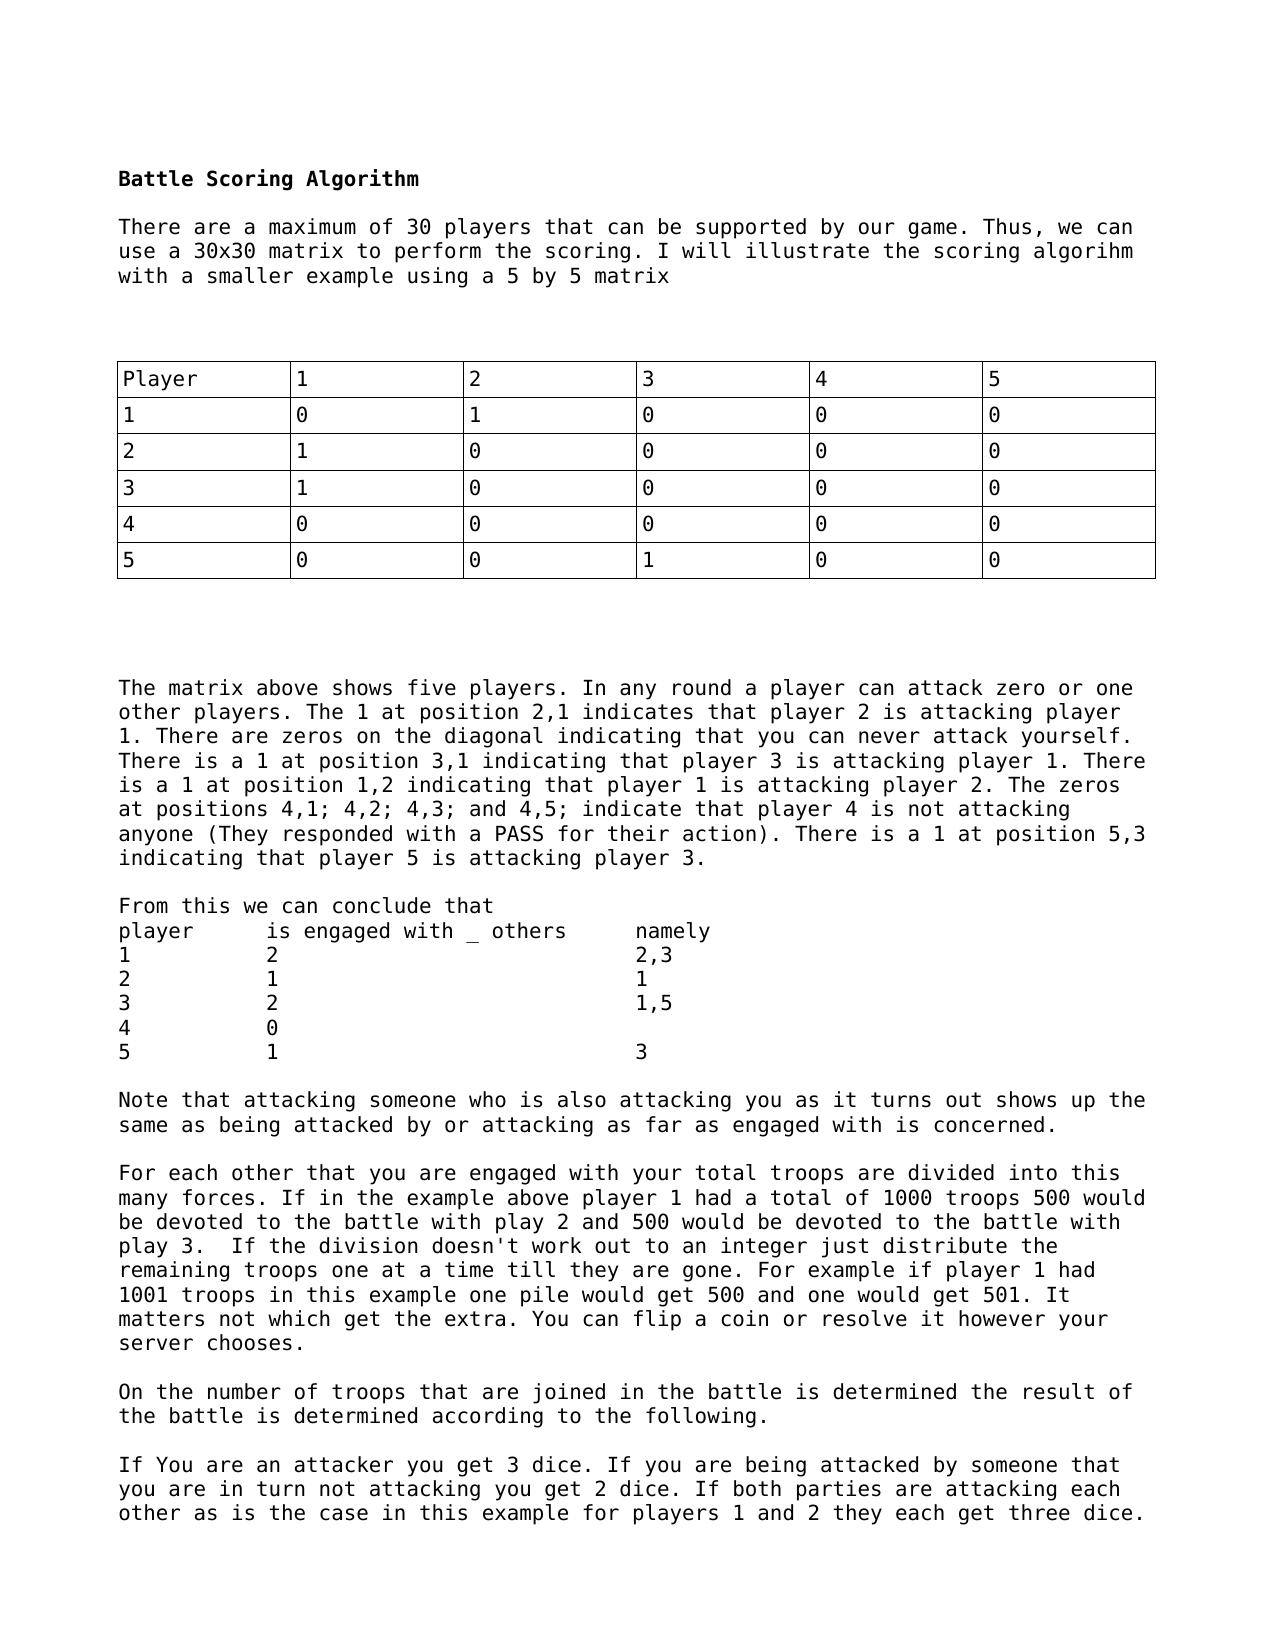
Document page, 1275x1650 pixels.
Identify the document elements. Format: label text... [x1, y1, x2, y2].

table_cell 0 [983, 434, 1155, 469]
table_cell 1 [118, 398, 290, 433]
table_cell 0 [637, 507, 809, 542]
text From this we can conclude that [118, 894, 1157, 919]
text On the number of troops that are joined in the battle is determined the result of the battle is determined according to the following. [118, 1380, 1157, 1428]
text 3 2 1,5 [118, 991, 1157, 1016]
text 4 0 [118, 1016, 1157, 1040]
table_header Player [118, 362, 290, 397]
text Note that attacking someone who is also attacking you as it turns out shows up the same as being attacked by or attacking as far as engaged with is concerned. [118, 1088, 1157, 1137]
text If You are an attacker you get 3 dice. If you are being attacked by someone that you are in turn not attacking you get 2 dice. If both parties are attacking each other as is the case in this example for players 1 and 2 they each get three dice. [118, 1453, 1157, 1525]
table_cell 0 [637, 471, 809, 506]
table_cell 0 [983, 471, 1155, 506]
table_header 1 [291, 362, 463, 397]
text The matrix above shows five players. In any round a player can attack zero or one other players. The 1 at position 2,1 indicates that player 2 is attacking player 1. There are zeros on the diagonal indicating that you can never attack yourself. There is a 1 at position 3,1 indicating that player 3 is attacking player 1. There is a 1 at position 1,2 indicating that player 1 is attacking player 2. The zeros at positions 4,1; 4,2; 4,3; and 4,5; indicate that player 4 is not attacking anyone (They responded with a PASS for their action). There is a 1 at position 5,3 indicating that player 5 is attacking player 3. [118, 676, 1157, 870]
table_header 3 [637, 362, 809, 397]
table_cell 0 [291, 398, 463, 433]
table_cell 0 [810, 434, 982, 469]
table_cell 1 [637, 543, 809, 578]
table_cell 0 [810, 398, 982, 433]
text 1 2 2,3 [118, 943, 1157, 967]
table_header 4 [810, 362, 982, 397]
table_cell 0 [464, 471, 636, 506]
table_cell 1 [291, 471, 463, 506]
table_cell 4 [118, 507, 290, 542]
table_cell 0 [983, 507, 1155, 542]
text There are a maximum of 30 players that can be supported by our game. Thus, we can use a 30x30 matrix to perform the scoring. I will illustrate the scoring algorihm with a smaller example using a 5 by 5 matrix [118, 215, 1157, 288]
table_cell 2 [118, 434, 290, 469]
text player is engaged with _ others namely [118, 919, 1157, 943]
table_cell 0 [810, 543, 982, 578]
table_cell 0 [291, 543, 463, 578]
table_cell 0 [810, 471, 982, 506]
table_cell 0 [464, 543, 636, 578]
table_cell 1 [464, 398, 636, 433]
table_cell 0 [983, 543, 1155, 578]
text Battle Scoring Algorithm [118, 167, 1157, 191]
text For each other that you are engaged with your total troops are divided into this many forces. If in the example above player 1 had a total of 1000 troops 500 would be devoted to the battle with play 2 and 500 would be devoted to the battle with play 3. If the division doesn't work out to an integer just distribute the remaining troops one at a time till they are gone. For example if player 1 had 1001 troops in this example one pile would get 500 and one would get 501. It matters not which get the extra. You can flip a coin or resolve it however your server chooses. [118, 1161, 1157, 1356]
text 5 1 3 [118, 1040, 1157, 1064]
table_cell 3 [118, 471, 290, 506]
table_cell 0 [464, 434, 636, 469]
table_cell 5 [118, 543, 290, 578]
table_cell 0 [810, 507, 982, 542]
table_header 2 [464, 362, 636, 397]
table_cell 0 [637, 434, 809, 469]
table_cell 0 [983, 398, 1155, 433]
table_cell 0 [291, 507, 463, 542]
table_cell 0 [637, 398, 809, 433]
table_cell 1 [291, 434, 463, 469]
table_cell 0 [464, 507, 636, 542]
text 2 1 1 [118, 967, 1157, 991]
table_header 5 [983, 362, 1155, 397]
